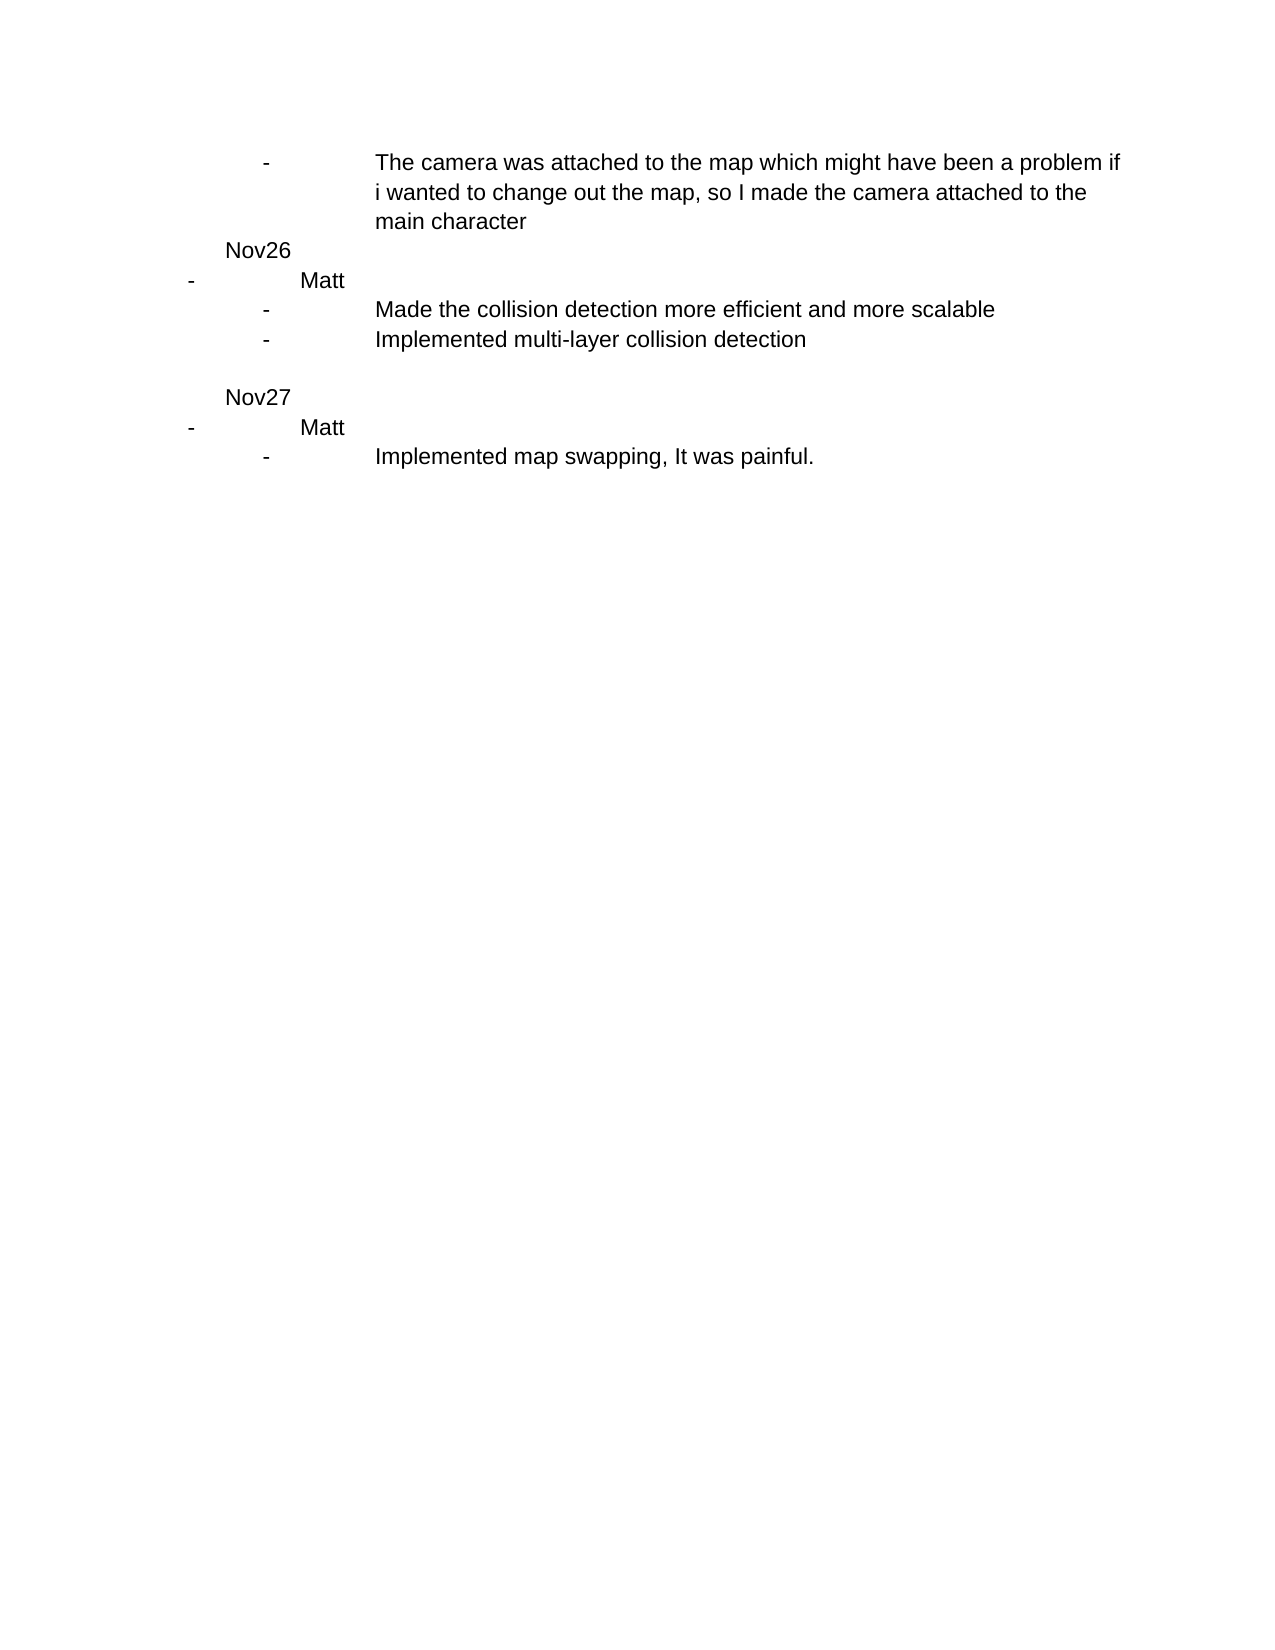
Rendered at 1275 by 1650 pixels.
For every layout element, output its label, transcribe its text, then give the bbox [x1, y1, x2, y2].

text Nov27 [150, 385, 1125, 411]
list Matt [187, 414, 1125, 440]
list Matt [187, 267, 1125, 293]
list Implemented map swapping, It was painful. [262, 444, 1125, 469]
list Implemented multi-layer collision detection [262, 326, 1125, 352]
list The camera was attached to the map which might have been a problem if i wanted to change out the map, so I made the camera attached to the main character [262, 150, 1125, 234]
list Made the collision detection more efficient and more scalable [262, 297, 1125, 322]
text Nov26 [225, 238, 1125, 264]
